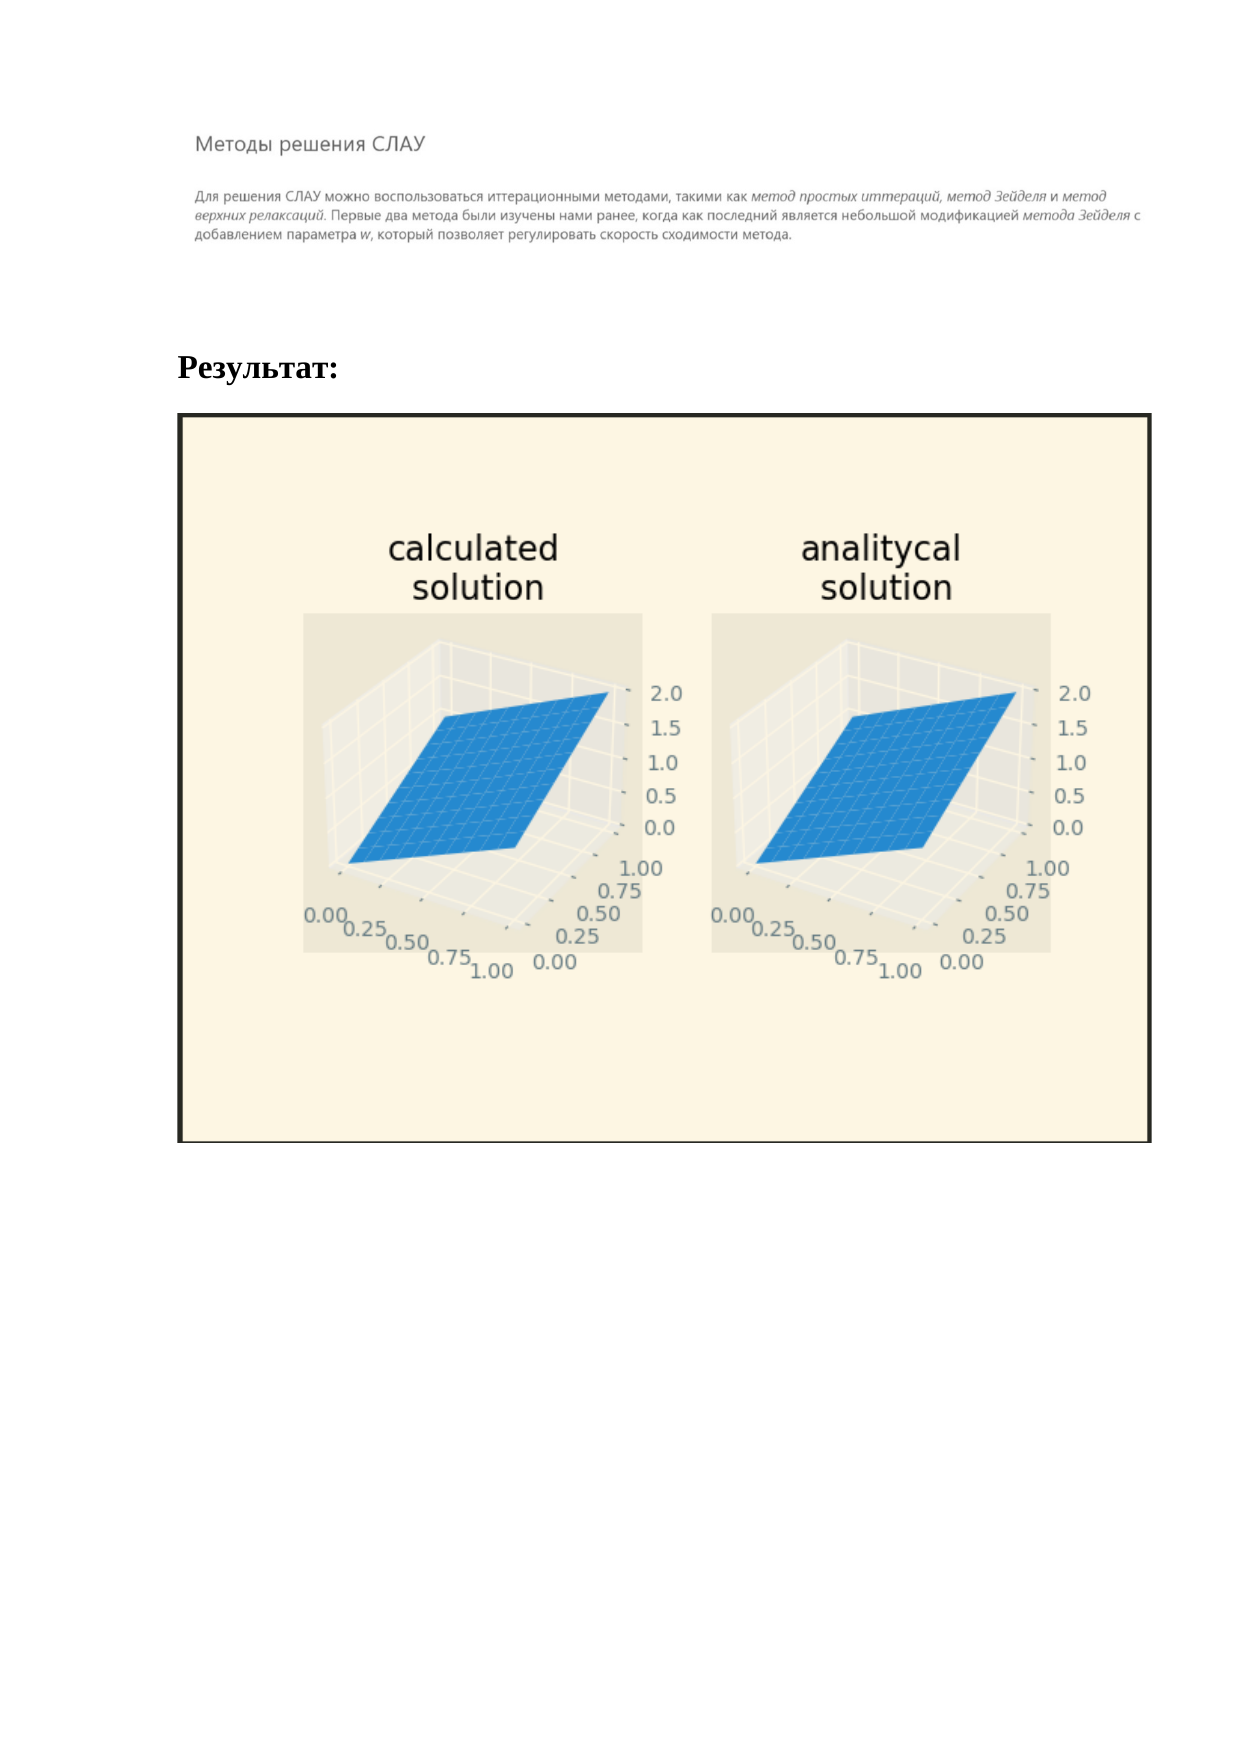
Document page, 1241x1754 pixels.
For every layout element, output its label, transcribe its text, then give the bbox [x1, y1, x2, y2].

picture [177, 118, 1152, 265]
text Результат: [177, 347, 1152, 385]
picture [177, 413, 1152, 1143]
